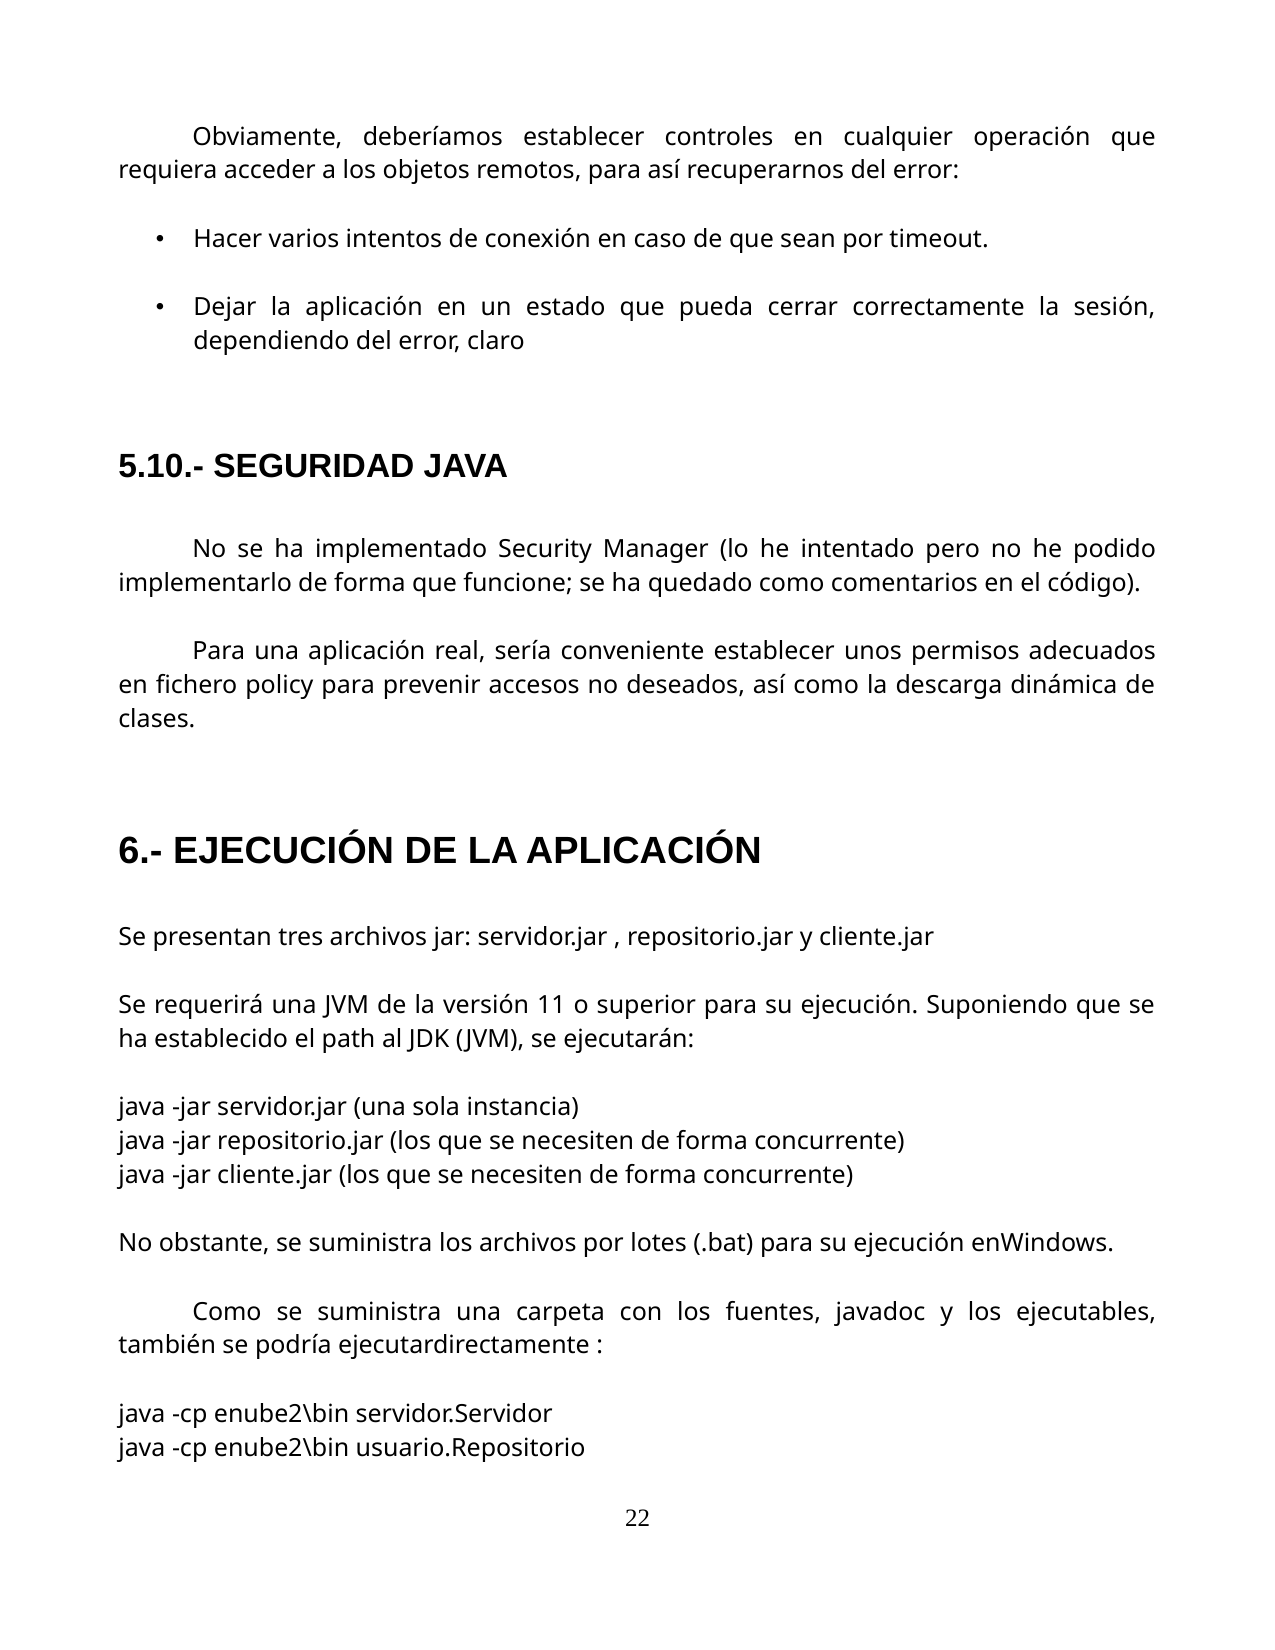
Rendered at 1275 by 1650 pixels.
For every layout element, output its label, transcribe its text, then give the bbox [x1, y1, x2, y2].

list Hacer varios intentos de conexión en caso de que sean por timeout. [156, 220, 1157, 254]
text java -cp enube2\bin servidor.Servidor [118, 1395, 1157, 1429]
text Se presentan tres archivos jar: servidor.jar , repositorio.jar y cliente.jar [118, 918, 1157, 952]
text java -cp enube2\bin usuario.Repositorio [118, 1429, 1157, 1463]
text java -jar cliente.jar (los que se necesiten de forma concurrente) [118, 1157, 1157, 1191]
text Obviamente, deberíamos establecer controles en cualquier operación que requiera acceder a los objetos remotos, para así recuperarnos del error: [118, 118, 1157, 186]
text Se requerirá una JVM de la versión 11 o superior para su ejecución. Suponiendo que se ha establecido el path al JDK (JVM), se ejecutarán: [118, 987, 1157, 1055]
subtitle 6.- EJECUCIÓN DE LA APLICACIÓN [118, 828, 1157, 872]
text No obstante, se suministra los archivos por lotes (.bat) para su ejecución enWindows. [118, 1225, 1157, 1259]
list Dejar la aplicación en un estado que pueda cerrar correctamente la sesión, dependiendo del error, claro [156, 288, 1157, 357]
text java -jar repositorio.jar (los que se necesiten de forma concurrente) [118, 1123, 1157, 1157]
subtitle 5.10.- SEGURIDAD JAVA [118, 446, 1157, 484]
text Como se suministra una carpeta con los fuentes, javadoc y los ejecutables, también se podría ejecutardirectamente : [118, 1293, 1157, 1361]
text Para una aplicación real, sería conveniente establecer unos permisos adecuados en fichero policy para prevenir accesos no deseados, así como la descarga dinámica de clases. [118, 633, 1157, 735]
text No se ha implementado Security Manager (lo he intentado pero no he podido implementarlo de forma que funcione; se ha quedado como comentarios en el código). [118, 531, 1157, 599]
text java -jar servidor.jar (una sola instancia) [118, 1089, 1157, 1123]
